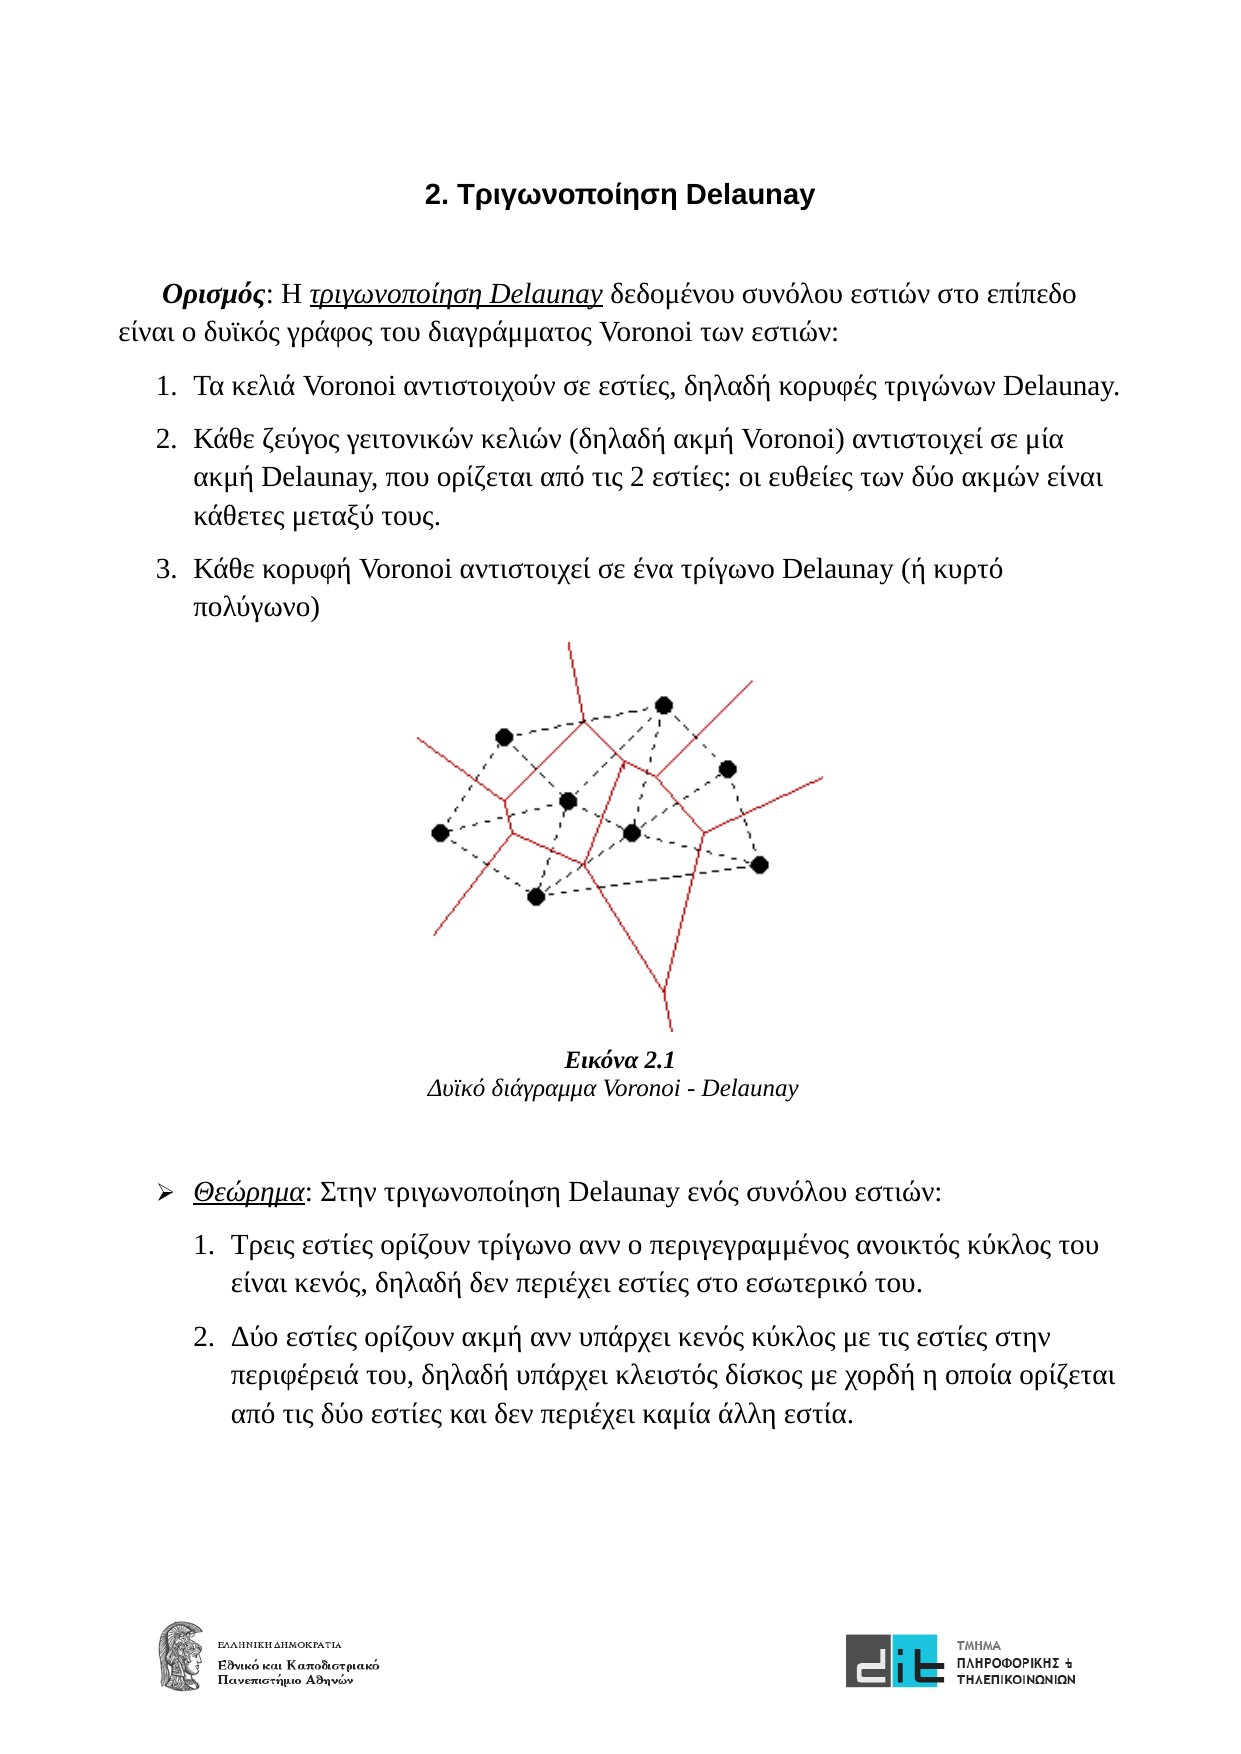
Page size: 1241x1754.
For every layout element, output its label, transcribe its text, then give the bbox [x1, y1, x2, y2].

subtitle 2. Τριγωνοποίηση Delaunay [118, 177, 1122, 210]
list Θεώρημα: Στην τριγωνοποίηση Delaunay ενός συνόλου εστιών: [156, 1174, 1122, 1207]
picture [417, 642, 824, 1032]
list Δύο εστίες ορίζουν ακμή ανν υπάρχει κενός κύκλος με τις εστίες στην περιφέρειά του, δηλαδή υπάρχει κλειστός δίσκος με χορδή η οποία ορίζεται από τις δύο εστίες και δεν περιέχει καμία άλλη εστία. [193, 1319, 1122, 1429]
text Ορισμός: Η τριγωνοποίηση Delaunay δεδομένου συνόλου εστιών στο επίπεδο είναι ο δυϊκός γράφος του διαγράμματος Voronoi των εστιών: [118, 276, 1122, 348]
list Τρεις εστίες ορίζουν τρίγωνο ανν ο περιγεγραμμένος ανοικτός κύκλος του είναι κενός, δηλαδή δεν περιέχει εστίες στο εσωτερικό του. [193, 1227, 1122, 1299]
picture [118, 1607, 1123, 1708]
list Τα κελιά Voronoi αντιστοιχούν σε εστίες, δηλαδή κορυφές τριγώνων Delaunay. [156, 368, 1122, 401]
list Κάθε ζεύγος γειτονικών κελιών (δηλαδή ακμή Voronoi) αντιστοιχεί σε μία ακμή Delaunay, που ορίζεται από τις 2 εστίες: οι ευθείες των δύο ακμών είναι κάθετες μεταξύ τους. [156, 421, 1122, 531]
list Κάθε κορυφή Voronoi αντιστοιχεί σε ένα τρίγωνο Delaunay (ή κυρτό πολύγωνο) [156, 551, 1122, 623]
